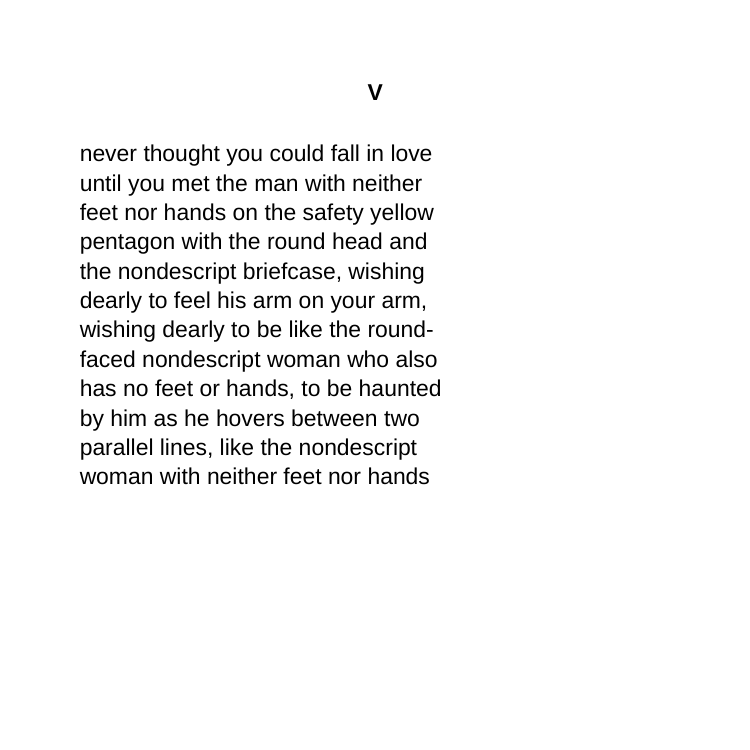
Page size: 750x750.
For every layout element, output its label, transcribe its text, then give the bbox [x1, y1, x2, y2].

text wishing dearly to be like the round- [79, 317, 661, 343]
text has no feet or hands, to be haunted [79, 376, 661, 401]
subtitle V [79, 79, 671, 105]
text never thought you could fall in love [79, 141, 661, 166]
text faced nondescript woman who also [79, 346, 661, 372]
text parallel lines, like the nondescript [79, 434, 661, 460]
text until you met the man with neither [79, 170, 661, 196]
text woman with neither feet nor hands [79, 464, 661, 489]
text dearly to feel his arm on your arm, [79, 288, 661, 313]
text feet nor hands on the safety yellow [79, 199, 661, 225]
text pentagon with the round head and [79, 229, 661, 254]
text the nondescript briefcase, wishing [79, 258, 661, 284]
text by him as he hovers between two [79, 405, 661, 431]
